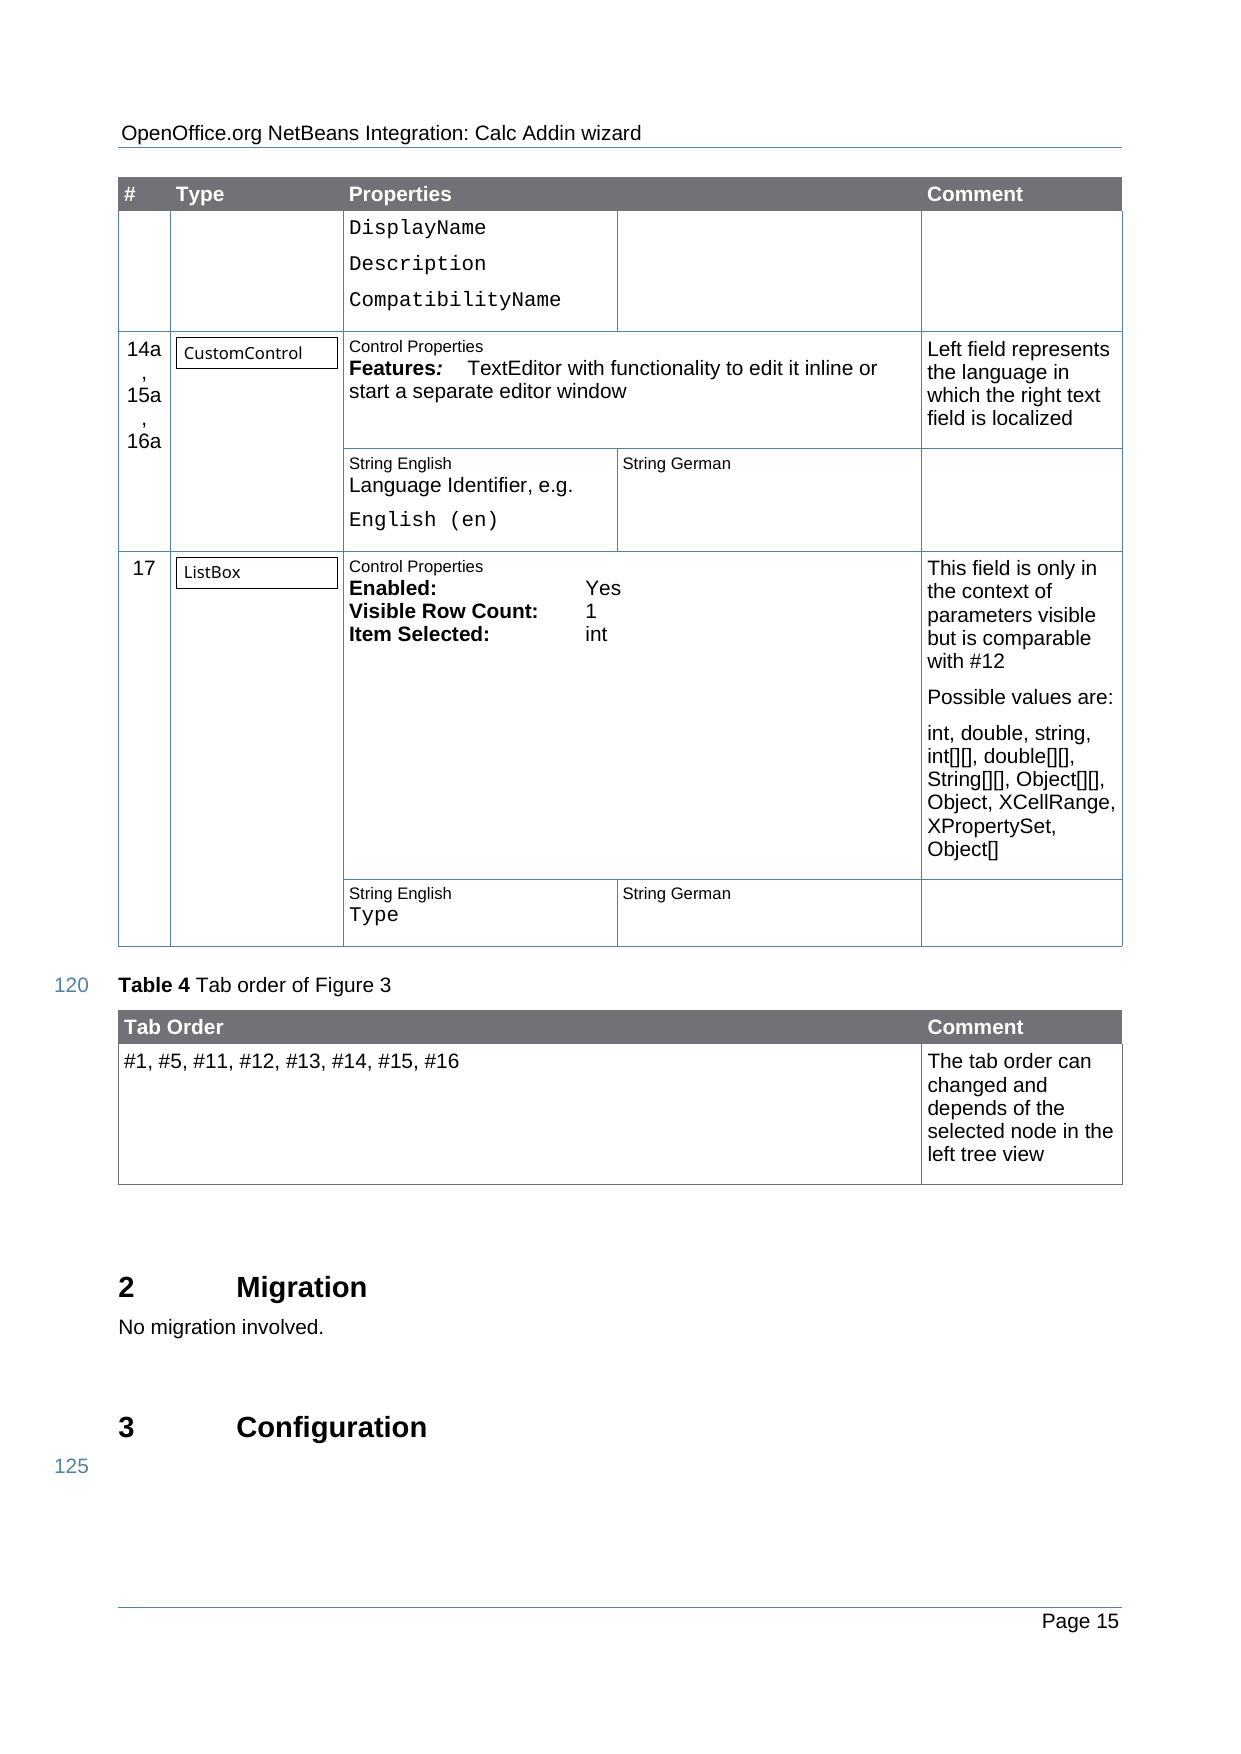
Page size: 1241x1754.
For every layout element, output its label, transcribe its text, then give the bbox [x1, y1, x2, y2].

table_header Comment [921, 1010, 1122, 1044]
table_cell [922, 880, 1122, 946]
table_header Comment [921, 177, 1122, 211]
table_header Control Properties Enabled: Yes Visible Row Count: 1 Item Selected: int [344, 552, 921, 879]
table_cell String German <Enter String Here> [618, 880, 921, 946]
table_header # [118, 177, 170, 211]
table_cell DisplayName Description CompatibilityName [344, 211, 617, 331]
table_cell [171, 552, 343, 946]
table_cell [922, 211, 1122, 331]
table_cell String German <Enter String Here> [618, 449, 921, 551]
text <Start typing here ----- If this part is irrelevant state a reason for its absence!> [118, 1455, 1122, 1478]
table_cell [922, 449, 1122, 551]
table_header Tab Order [118, 1010, 921, 1044]
table_header Properties [343, 177, 921, 211]
table_cell String German <Enter String Here> [618, 211, 921, 331]
table_header Type [170, 177, 343, 211]
table_cell String English Type [344, 880, 617, 946]
table_cell The tab order can changed and depends of the selected node in the left tree view [922, 1044, 1122, 1184]
text Table 4 Tab order of Figure 3 [118, 974, 1122, 997]
table_header Control Properties Features: TextEditor with functionality to edit it inline or start a separate editor window [344, 332, 921, 448]
table_cell String English Language Identifier, e.g. English (en) [344, 449, 617, 551]
table_cell [119, 211, 170, 331]
table_cell 17 [119, 552, 170, 946]
subtitle Configuration [118, 1411, 1122, 1443]
subtitle Migration [118, 1271, 1122, 1304]
table_header Left field represents the language in which the right text field is localized [922, 332, 1122, 448]
table_header This field is only in the context of parameters visible but is comparable with #12 Possible values are: int, double, string, int[][], double[][], String[][], Object[][], Object, XCellRange, XPropertySet, Object[] [922, 552, 1122, 879]
table_cell [171, 211, 343, 331]
table_cell [171, 332, 343, 551]
text No migration involved. [118, 1316, 1122, 1339]
table_cell 14a, 15a, 16a [119, 332, 170, 551]
table_cell #1, #5, #11, #12, #13, #14, #15, #16 [119, 1044, 921, 1184]
